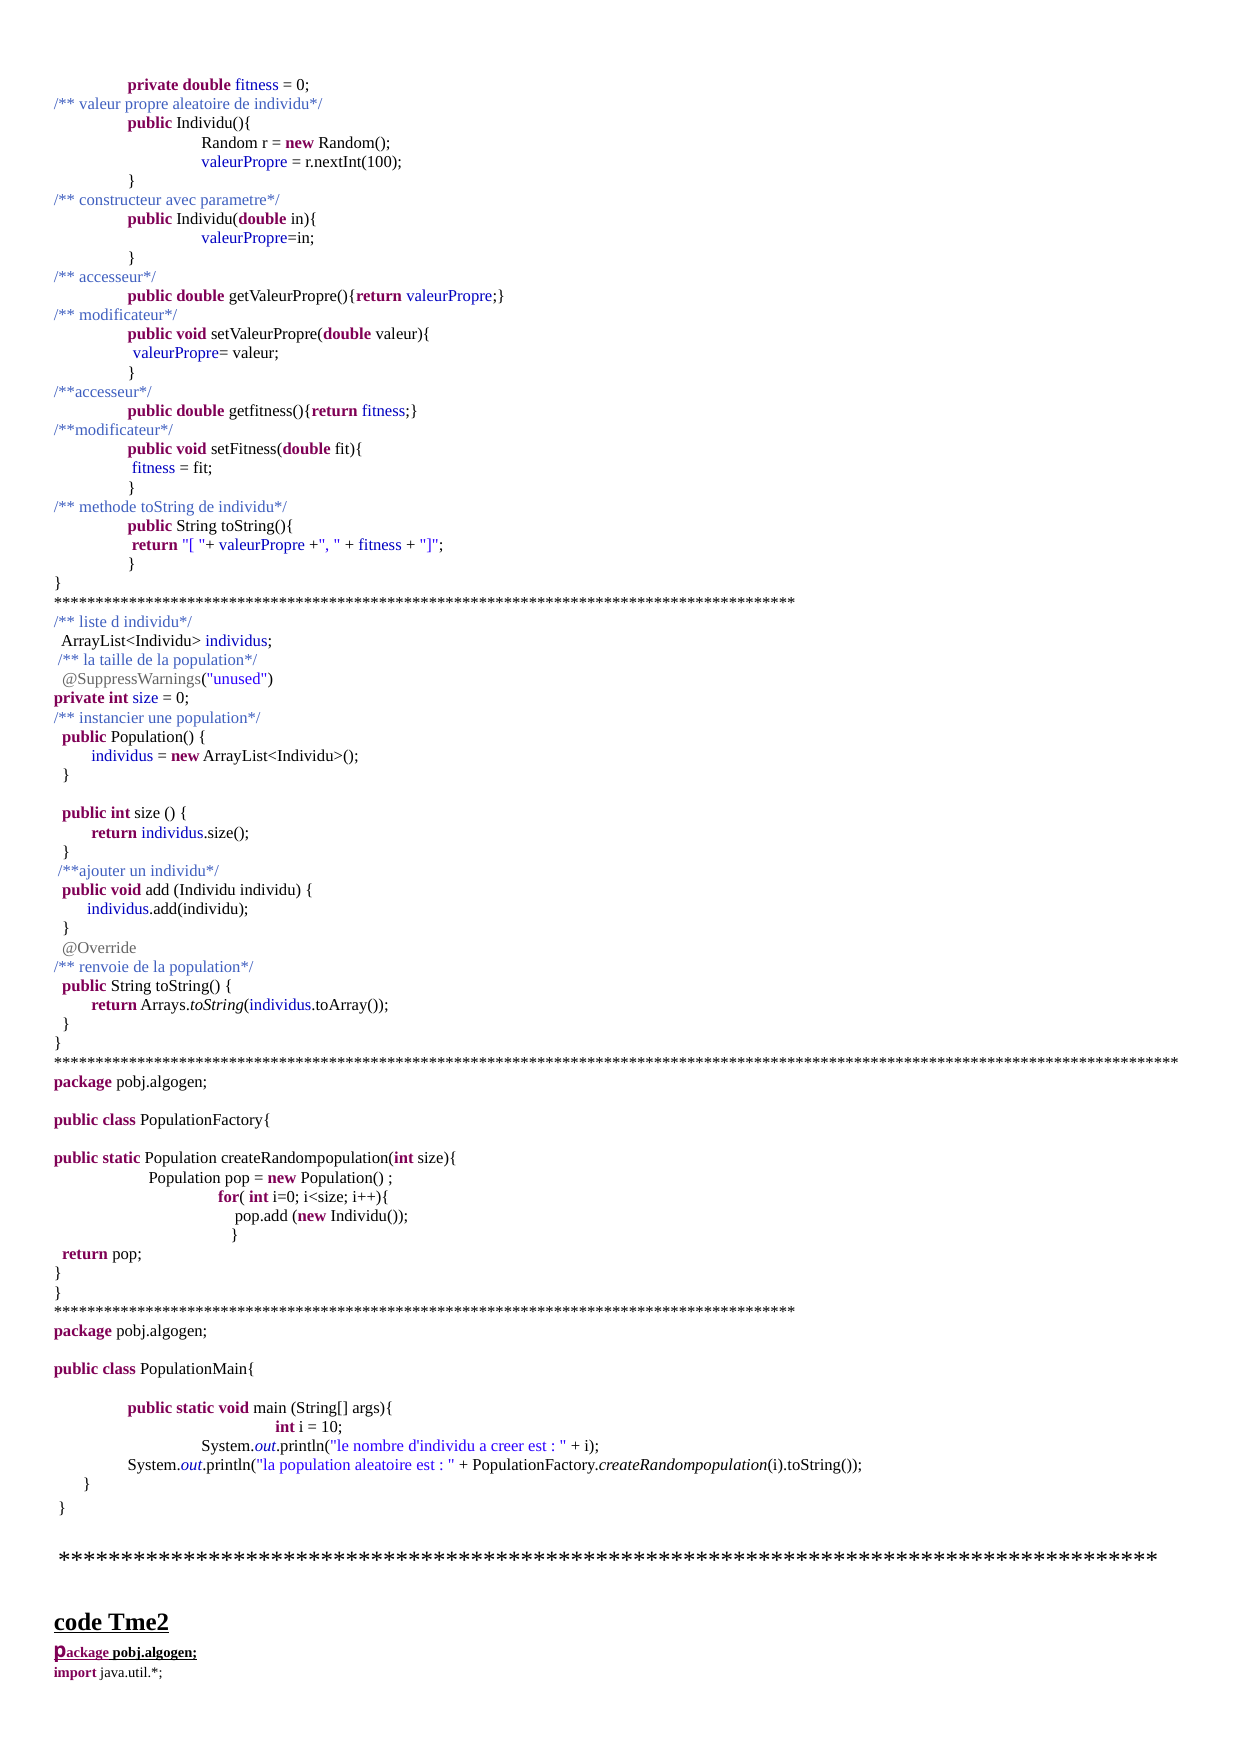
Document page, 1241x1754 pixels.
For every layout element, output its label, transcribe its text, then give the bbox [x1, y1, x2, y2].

text return Arrays.toString(individus.toArray()); [53, 995, 1184, 1014]
text System.out.println("le nombre d'individu a creer est : " + i); [53, 1436, 1184, 1455]
text } [53, 918, 1184, 937]
text } [53, 1033, 1184, 1052]
text /**accesseur*/ [53, 382, 1184, 401]
text public double getValeurPropre(){return valeurPropre;} [53, 286, 1184, 305]
text individus = new ArrayList<Individu>(); [53, 746, 1184, 765]
text **************************************************************************************** [53, 1540, 1184, 1578]
text public class PopulationFactory{ [53, 1110, 1184, 1129]
text public Population() { [53, 727, 1184, 746]
text individus.add(individu); [53, 899, 1184, 918]
text } [53, 1493, 1184, 1521]
text } [53, 1225, 1184, 1244]
text } [53, 247, 1184, 267]
text /** renvoie de la population*/ [53, 957, 1184, 976]
text public double getfitness(){return fitness;} [53, 401, 1184, 420]
text valeurPropre= valeur; [53, 343, 1184, 362]
text public Individu(double in){ [53, 209, 1184, 228]
text } [53, 171, 1184, 190]
text return pop; [53, 1244, 1184, 1263]
text Population pop = new Population() ; [53, 1167, 1184, 1187]
text /**modificateur*/ [53, 420, 1184, 439]
text } [53, 1282, 1184, 1302]
text /** instancier une population*/ [53, 707, 1184, 727]
text public static void main (String[] args){ [53, 1397, 1184, 1417]
text /** constructeur avec parametre*/ [53, 190, 1184, 209]
text private double fitness = 0; [53, 75, 1184, 94]
text /** methode toString de individu*/ [53, 497, 1184, 516]
text ***************************************************************************************** [53, 592, 1184, 612]
text public String toString(){ [53, 516, 1184, 535]
text fitness = fit; [53, 458, 1184, 477]
text } [53, 1014, 1184, 1033]
text @SuppressWarnings("unused") [53, 669, 1184, 688]
text } [53, 1474, 1184, 1493]
text return "[ "+ valeurPropre +", " + fitness + "]"; [53, 535, 1184, 554]
text /** accesseur*/ [53, 267, 1184, 286]
text System.out.println("la population aleatoire est : " + PopulationFactory.createRandompopulation(i).toString()); [53, 1455, 1184, 1474]
text return individus.size(); [53, 822, 1184, 842]
text ***************************************************************************************** [53, 1302, 1184, 1321]
text int i = 10; [53, 1417, 1184, 1436]
text } [53, 554, 1184, 573]
text /** valeur propre aleatoire de individu*/ [53, 94, 1184, 113]
text public void setFitness(double fit){ [53, 439, 1184, 458]
text /** modificateur*/ [53, 305, 1184, 324]
text public void setValeurPropre(double valeur){ [53, 324, 1184, 343]
text public Individu(){ [53, 113, 1184, 132]
text ArrayList<Individu> individus; [53, 631, 1184, 650]
text } [53, 362, 1184, 382]
text } [53, 842, 1184, 861]
text private int size = 0; [53, 688, 1184, 707]
text package pobj.algogen; [53, 1635, 1184, 1664]
text code Tme2 [53, 1607, 1184, 1635]
text public void add (Individu individu) { [53, 880, 1184, 899]
text public String toString() { [53, 976, 1184, 995]
text } [53, 573, 1184, 592]
text valeurPropre=in; [53, 228, 1184, 247]
text } [53, 1263, 1184, 1282]
text package pobj.algogen; [53, 1321, 1184, 1340]
text valeurPropre = r.nextInt(100); [53, 152, 1184, 171]
text *************************************************************************************************************************************** [53, 1052, 1184, 1072]
text for( int i=0; i<size; i++){ [53, 1187, 1184, 1206]
text package pobj.algogen; [53, 1072, 1184, 1091]
text } [53, 765, 1184, 784]
text import java.util.*; [53, 1664, 1184, 1681]
text public static Population createRandompopulation(int size){ [53, 1148, 1184, 1167]
text pop.add (new Individu()); [53, 1206, 1184, 1225]
text public int size () { [53, 803, 1184, 822]
text } [53, 477, 1184, 497]
text /** liste d individu*/ [53, 612, 1184, 631]
text @Override [53, 937, 1184, 957]
text /**ajouter un individu*/ [53, 861, 1184, 880]
text /** la taille de la population*/ [53, 650, 1184, 669]
text Random r = new Random(); [53, 132, 1184, 152]
text public class PopulationMain{ [53, 1359, 1184, 1378]
